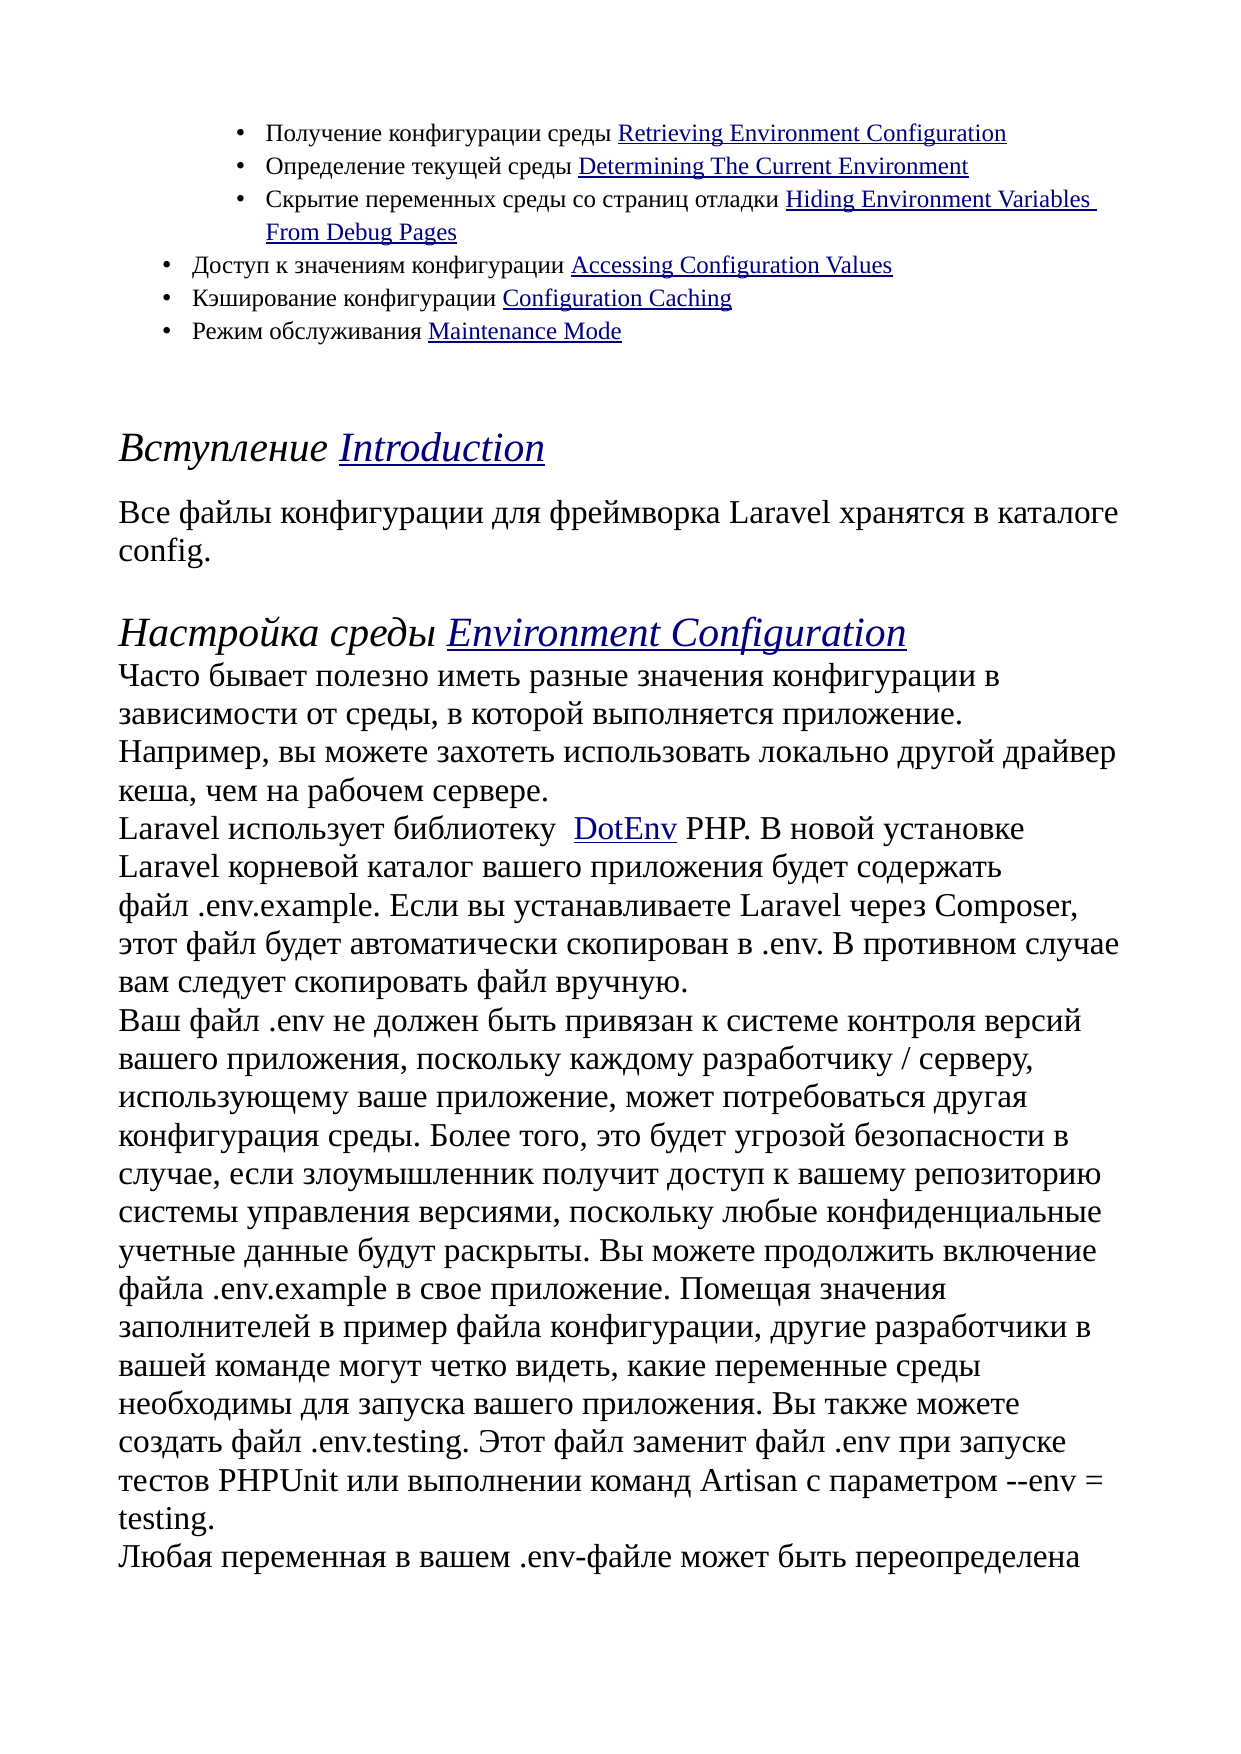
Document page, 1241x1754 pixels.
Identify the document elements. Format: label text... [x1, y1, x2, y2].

list Доступ к значениям конфигурации Accessing Configuration Values [162, 250, 1122, 279]
list Скрытие переменных среды со страниц отладки Hiding Environment Variables From Debug Pages [236, 184, 1122, 246]
text Часто бывает полезно иметь разные значения конфигурации в зависимости от среды, в которой выполняется приложение. Например, вы можете захотеть использовать локально другой драйвер кеша, чем на рабочем сервере. Laravel использует библиотеку DotEnv PHP. В новой установке Laravel корневой каталог вашего приложения будет содержать файл .env.example. Если вы устанавливаете Laravel через Composer, этот файл будет автоматически скопирован в .env. В противном случае вам следует скопировать файл вручную. Ваш файл .env не должен быть привязан к системе контроля версий вашего приложения, поскольку каждому разработчику / серверу, использующему ваше приложение, может потребоваться другая конфигурация среды. Более того, это будет угрозой безопасности в случае, если злоумышленник получит доступ к вашему репозиторию системы управления версиями, поскольку любые конфиденциальные учетные данные будут раскрыты. Вы можете продолжить включение файла .env.example в свое приложение. Помещая значения заполнителей в пример файла конфигурации, другие разработчики в вашей команде могут четко видеть, какие переменные среды необходимы для запуска вашего приложения. Вы также можете создать файл .env.testing. Этот файл заменит файл .env при запуске тестов PHPUnit или выполнении команд Artisan с параметром --env = testing. Любая переменная в вашем .env-файле может быть переопределена [118, 655, 1122, 1575]
list Режим обслуживания Maintenance Mode [162, 316, 1122, 345]
list Определение текущей среды Determining The Current Environment [236, 151, 1122, 180]
text Все файлы конфигурации для фреймворка Laravel хранятся в каталоге config. [118, 492, 1122, 569]
text Вступление Introduction [118, 422, 1122, 470]
text Настройка среды Environment Configuration [118, 607, 1122, 655]
list Получение конфигурации среды Retrieving Environment Configuration [236, 118, 1122, 147]
list Кэширование конфигурации Configuration Caching [162, 283, 1122, 312]
